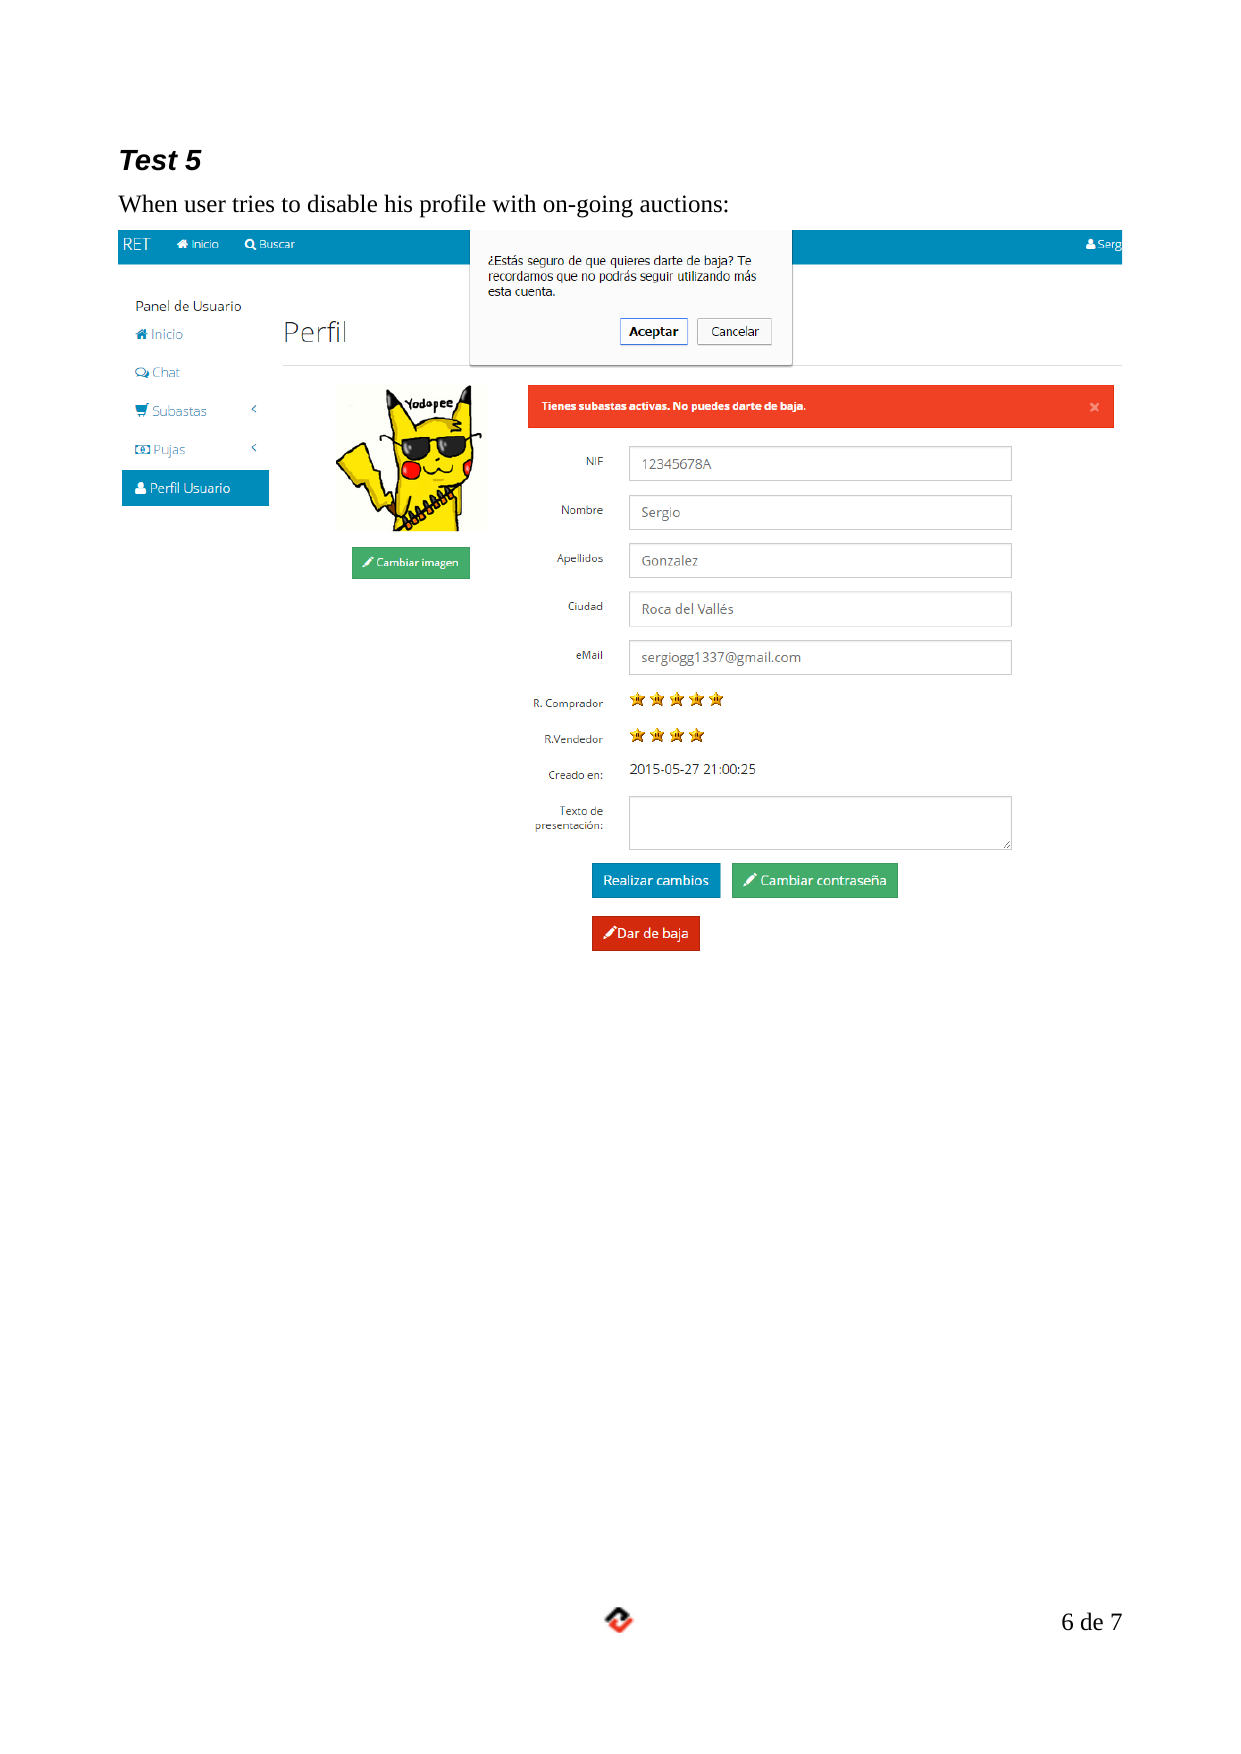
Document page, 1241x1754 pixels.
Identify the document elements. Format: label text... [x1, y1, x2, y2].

subtitle Test 5 [118, 143, 1122, 177]
text When user tries to disable his profile with on-going auctions: [118, 189, 1122, 218]
